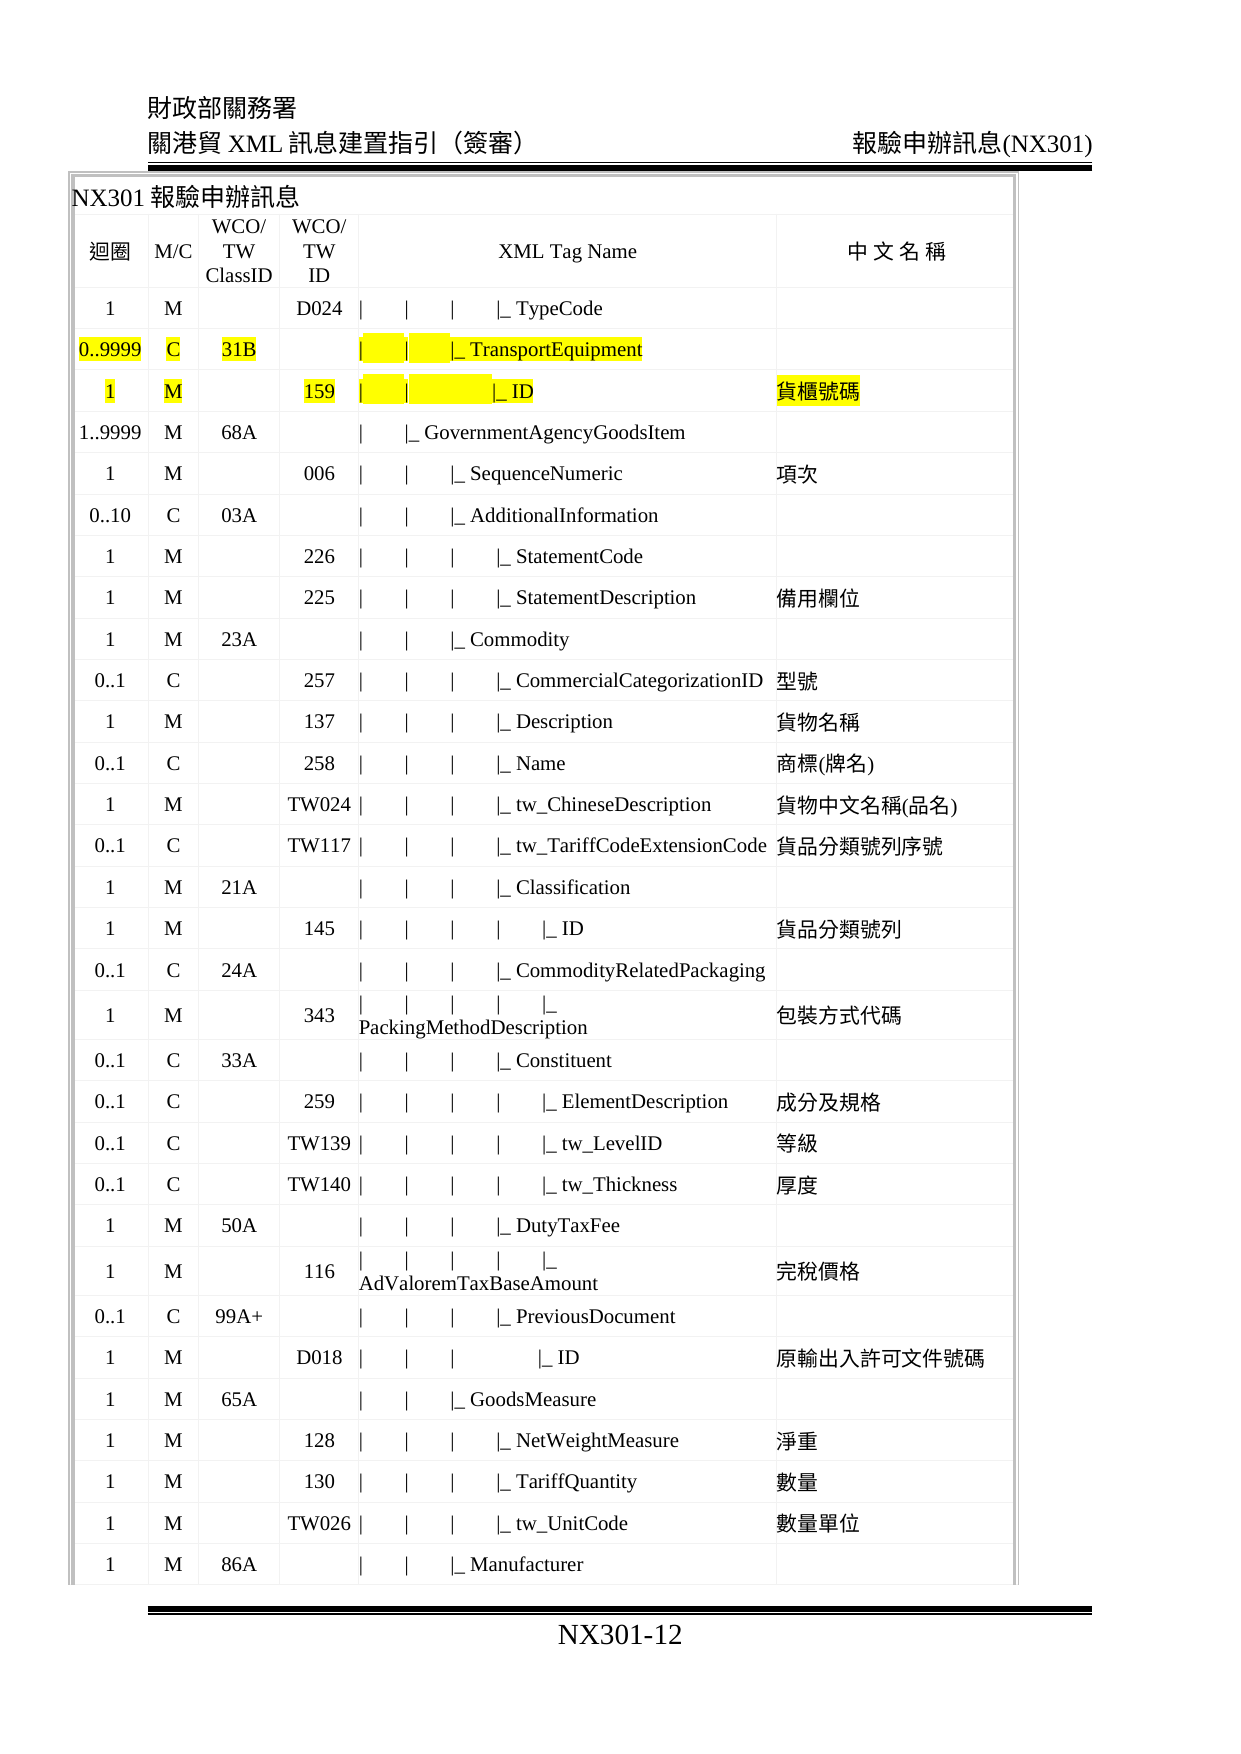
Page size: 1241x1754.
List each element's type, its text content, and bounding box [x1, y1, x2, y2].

table_cell 迴圈 [75, 215, 148, 287]
table_cell | | |_ TransportEquipment [359, 329, 776, 369]
table_cell [280, 1296, 358, 1336]
table_cell 項次 [777, 453, 1013, 493]
table_cell 24A [199, 949, 279, 990]
table_cell [777, 412, 1013, 452]
table_cell [280, 949, 358, 990]
table_cell 1..9999 [75, 412, 148, 452]
table_cell C [149, 1123, 198, 1163]
table_cell 226 [280, 536, 358, 576]
table_cell 0..10 [75, 495, 148, 535]
table_cell | | | |_ StatementCode [359, 536, 776, 576]
table_cell 0..9999 [75, 329, 148, 369]
table_cell [199, 1337, 279, 1377]
table_cell 1 [75, 577, 148, 617]
table_cell [280, 1544, 358, 1584]
table_cell [199, 370, 279, 411]
table_cell 商標(牌名) [777, 743, 1013, 783]
table_cell 31B [199, 329, 279, 369]
table_cell 備用欄位 [777, 577, 1013, 617]
table_cell WCO/TW ClassID [199, 215, 279, 287]
table_cell M [149, 991, 198, 1039]
table_cell C [149, 1081, 198, 1122]
table_cell [280, 1040, 358, 1080]
table_cell 99A+ [199, 1296, 279, 1336]
table_cell | | | | |_ ElementDescription [359, 1081, 776, 1122]
table_cell 343 [280, 991, 358, 1039]
table_cell M [149, 1503, 198, 1543]
table_cell 貨物名稱 [777, 701, 1013, 742]
table_cell | | | |_ Constituent [359, 1040, 776, 1080]
table_cell 包裝方式代碼 [777, 991, 1013, 1039]
table_cell 1 [75, 701, 148, 742]
table_cell 等級 [777, 1123, 1013, 1163]
table_cell 0..1 [75, 949, 148, 990]
table_cell 159 [280, 370, 358, 411]
table_cell M [149, 619, 198, 659]
table_cell [199, 1081, 279, 1122]
table_cell 原輸出入許可文件號碼 [777, 1337, 1013, 1377]
table_cell | | | | |_ tw_Thickness [359, 1164, 776, 1204]
table_cell 0..1 [75, 1296, 148, 1336]
table_cell 貨物中文名稱(品名) [777, 784, 1013, 824]
table_cell [199, 1461, 279, 1502]
table_cell C [149, 949, 198, 990]
table_cell [199, 784, 279, 824]
table_cell M [149, 288, 198, 328]
table_cell [199, 743, 279, 783]
table_cell 成分及規格 [777, 1081, 1013, 1122]
table_cell M [149, 370, 198, 411]
table_cell 21A [199, 867, 279, 907]
table_cell 33A [199, 1040, 279, 1080]
table_cell [199, 1247, 279, 1295]
table_cell M [149, 1337, 198, 1377]
table_cell 1 [75, 536, 148, 576]
table_cell 50A [199, 1205, 279, 1246]
table_cell C [149, 1040, 198, 1080]
table_cell [777, 949, 1013, 990]
table_cell 116 [280, 1247, 358, 1295]
table_cell M [149, 867, 198, 907]
table_cell [199, 1503, 279, 1543]
table_cell [777, 495, 1013, 535]
table_cell M [149, 701, 198, 742]
table_cell 淨重 [777, 1420, 1013, 1460]
table_cell M/C [149, 215, 198, 287]
table_cell M [149, 453, 198, 493]
table_cell | | | |_ Description [359, 701, 776, 742]
table_cell M [149, 1247, 198, 1295]
table_cell 貨品分類號列序號 [777, 825, 1013, 866]
table_cell [199, 453, 279, 493]
table_cell | | |_ SequenceNumeric [359, 453, 776, 493]
table_cell [199, 536, 279, 576]
table_cell 137 [280, 701, 358, 742]
table_cell | |_ GovernmentAgencyGoodsItem [359, 412, 776, 452]
table_cell C [149, 495, 198, 535]
table_cell TW024 [280, 784, 358, 824]
table_cell 1 [75, 991, 148, 1039]
table_cell 23A [199, 619, 279, 659]
table_cell M [149, 1379, 198, 1419]
table_cell | | | |_ CommodityRelatedPackaging [359, 949, 776, 990]
table_cell M [149, 908, 198, 948]
table_cell 1 [75, 784, 148, 824]
table_cell [280, 1379, 358, 1419]
table_cell 0..1 [75, 743, 148, 783]
table_cell 145 [280, 908, 358, 948]
table_cell 86A [199, 1544, 279, 1584]
table_cell [777, 1379, 1013, 1419]
table_cell TW140 [280, 1164, 358, 1204]
table_cell | | | |_ NetWeightMeasure [359, 1420, 776, 1460]
table_cell | | | |_ DutyTaxFee [359, 1205, 776, 1246]
table_cell 厚度 [777, 1164, 1013, 1204]
table_cell [199, 701, 279, 742]
table_cell [280, 867, 358, 907]
table_cell | | |_ ID [359, 370, 776, 411]
table_cell WCO/TW ID [280, 215, 358, 287]
table_cell [280, 1205, 358, 1246]
table_cell [777, 619, 1013, 659]
table_cell M [149, 412, 198, 452]
table_cell | | | |_ tw_ChineseDescription [359, 784, 776, 824]
table_cell [280, 495, 358, 535]
table_cell 65A [199, 1379, 279, 1419]
table_cell [199, 288, 279, 328]
table_cell [199, 908, 279, 948]
table_cell [199, 1164, 279, 1204]
table_cell M [149, 784, 198, 824]
table_cell 1 [75, 867, 148, 907]
table_cell 128 [280, 1420, 358, 1460]
table_cell | | |_ Manufacturer [359, 1544, 776, 1584]
table_cell | | | |_ tw_TariffCodeExtensionCode [359, 825, 776, 866]
table_cell [199, 577, 279, 617]
table_cell [199, 660, 279, 700]
table_cell 數量 [777, 1461, 1013, 1502]
table_cell 006 [280, 453, 358, 493]
table_cell | | | |_ PreviousDocument [359, 1296, 776, 1336]
table_cell 1 [75, 1461, 148, 1502]
table_cell 1 [75, 1247, 148, 1295]
table_cell M [149, 577, 198, 617]
table_cell 257 [280, 660, 358, 700]
table_cell 0..1 [75, 1081, 148, 1122]
table_cell 數量單位 [777, 1503, 1013, 1543]
table_cell 1 [75, 370, 148, 411]
table_cell C [149, 1296, 198, 1336]
table_cell C [149, 825, 198, 866]
table_cell TW117 [280, 825, 358, 866]
table_cell 258 [280, 743, 358, 783]
table_cell [777, 1544, 1013, 1584]
table_cell 1 [75, 453, 148, 493]
table_cell 1 [75, 1420, 148, 1460]
table_cell | | | | |_ tw_LevelID [359, 1123, 776, 1163]
table_cell 1 [75, 1544, 148, 1584]
table_cell 1 [75, 1205, 148, 1246]
table_cell M [149, 1461, 198, 1502]
table_cell D018 [280, 1337, 358, 1377]
table_cell | | | |_ TariffQuantity [359, 1461, 776, 1502]
table_cell 貨櫃號碼 [777, 370, 1013, 411]
table_cell [777, 288, 1013, 328]
table_cell | | | |_ StatementDescription [359, 577, 776, 617]
table_cell 0..1 [75, 1123, 148, 1163]
table_cell 0..1 [75, 1164, 148, 1204]
table_cell 1 [75, 1379, 148, 1419]
table_cell | | |_ AdditionalInformation [359, 495, 776, 535]
table_cell | | | |_ TypeCode [359, 288, 776, 328]
table_cell | | | |_ tw_UnitCode [359, 1503, 776, 1543]
table_cell [777, 329, 1013, 369]
table_cell M [149, 1544, 198, 1584]
table_cell 型號 [777, 660, 1013, 700]
table_cell 225 [280, 577, 358, 617]
table_cell [777, 1296, 1013, 1336]
table_cell 貨品分類號列 [777, 908, 1013, 948]
table_cell XML Tag Name [359, 215, 776, 287]
table_cell 0..1 [75, 1040, 148, 1080]
table_cell 0..1 [75, 825, 148, 866]
table_header NX301報驗申辦訊息 [75, 177, 1013, 213]
table_cell | | | |_ Classification [359, 867, 776, 907]
table_cell [199, 825, 279, 866]
table_cell | | | | |_ PackingMethodDescription [359, 991, 776, 1039]
table_cell [777, 867, 1013, 907]
table_cell C [149, 660, 198, 700]
table_cell 1 [75, 908, 148, 948]
table_cell | | |_ Commodity [359, 619, 776, 659]
table_cell [199, 991, 279, 1039]
table_cell [199, 1123, 279, 1163]
table_cell [280, 412, 358, 452]
table_cell C [149, 329, 198, 369]
table_cell | | | |_ ID [359, 1337, 776, 1377]
table_cell | | | | |_ ID [359, 908, 776, 948]
table_cell 0..1 [75, 660, 148, 700]
table_cell 130 [280, 1461, 358, 1502]
table_cell | | | |_ Name [359, 743, 776, 783]
table_cell | | | | |_ AdValoremTaxBaseAmount [359, 1247, 776, 1295]
table_cell 03A [199, 495, 279, 535]
table_cell 1 [75, 1503, 148, 1543]
table_cell 完稅價格 [777, 1247, 1013, 1295]
table_cell | | | |_ CommercialCategorizationID [359, 660, 776, 700]
table_cell [777, 1040, 1013, 1080]
table_cell 1 [75, 1337, 148, 1377]
table_cell M [149, 1420, 198, 1460]
table_cell C [149, 743, 198, 783]
table_cell TW139 [280, 1123, 358, 1163]
table_cell [199, 1420, 279, 1460]
table_cell [280, 619, 358, 659]
table_cell [777, 1205, 1013, 1246]
table_cell [280, 329, 358, 369]
table_cell D024 [280, 288, 358, 328]
table_cell 1 [75, 619, 148, 659]
table_cell M [149, 1205, 198, 1246]
table_cell C [149, 1164, 198, 1204]
table_cell 中 文 名 稱 [777, 215, 1013, 287]
table_cell M [149, 536, 198, 576]
table_cell [777, 536, 1013, 576]
table_cell 1 [75, 288, 148, 328]
table_cell 259 [280, 1081, 358, 1122]
table_cell | | |_ GoodsMeasure [359, 1379, 776, 1419]
table_cell 68A [199, 412, 279, 452]
table_cell TW026 [280, 1503, 358, 1543]
